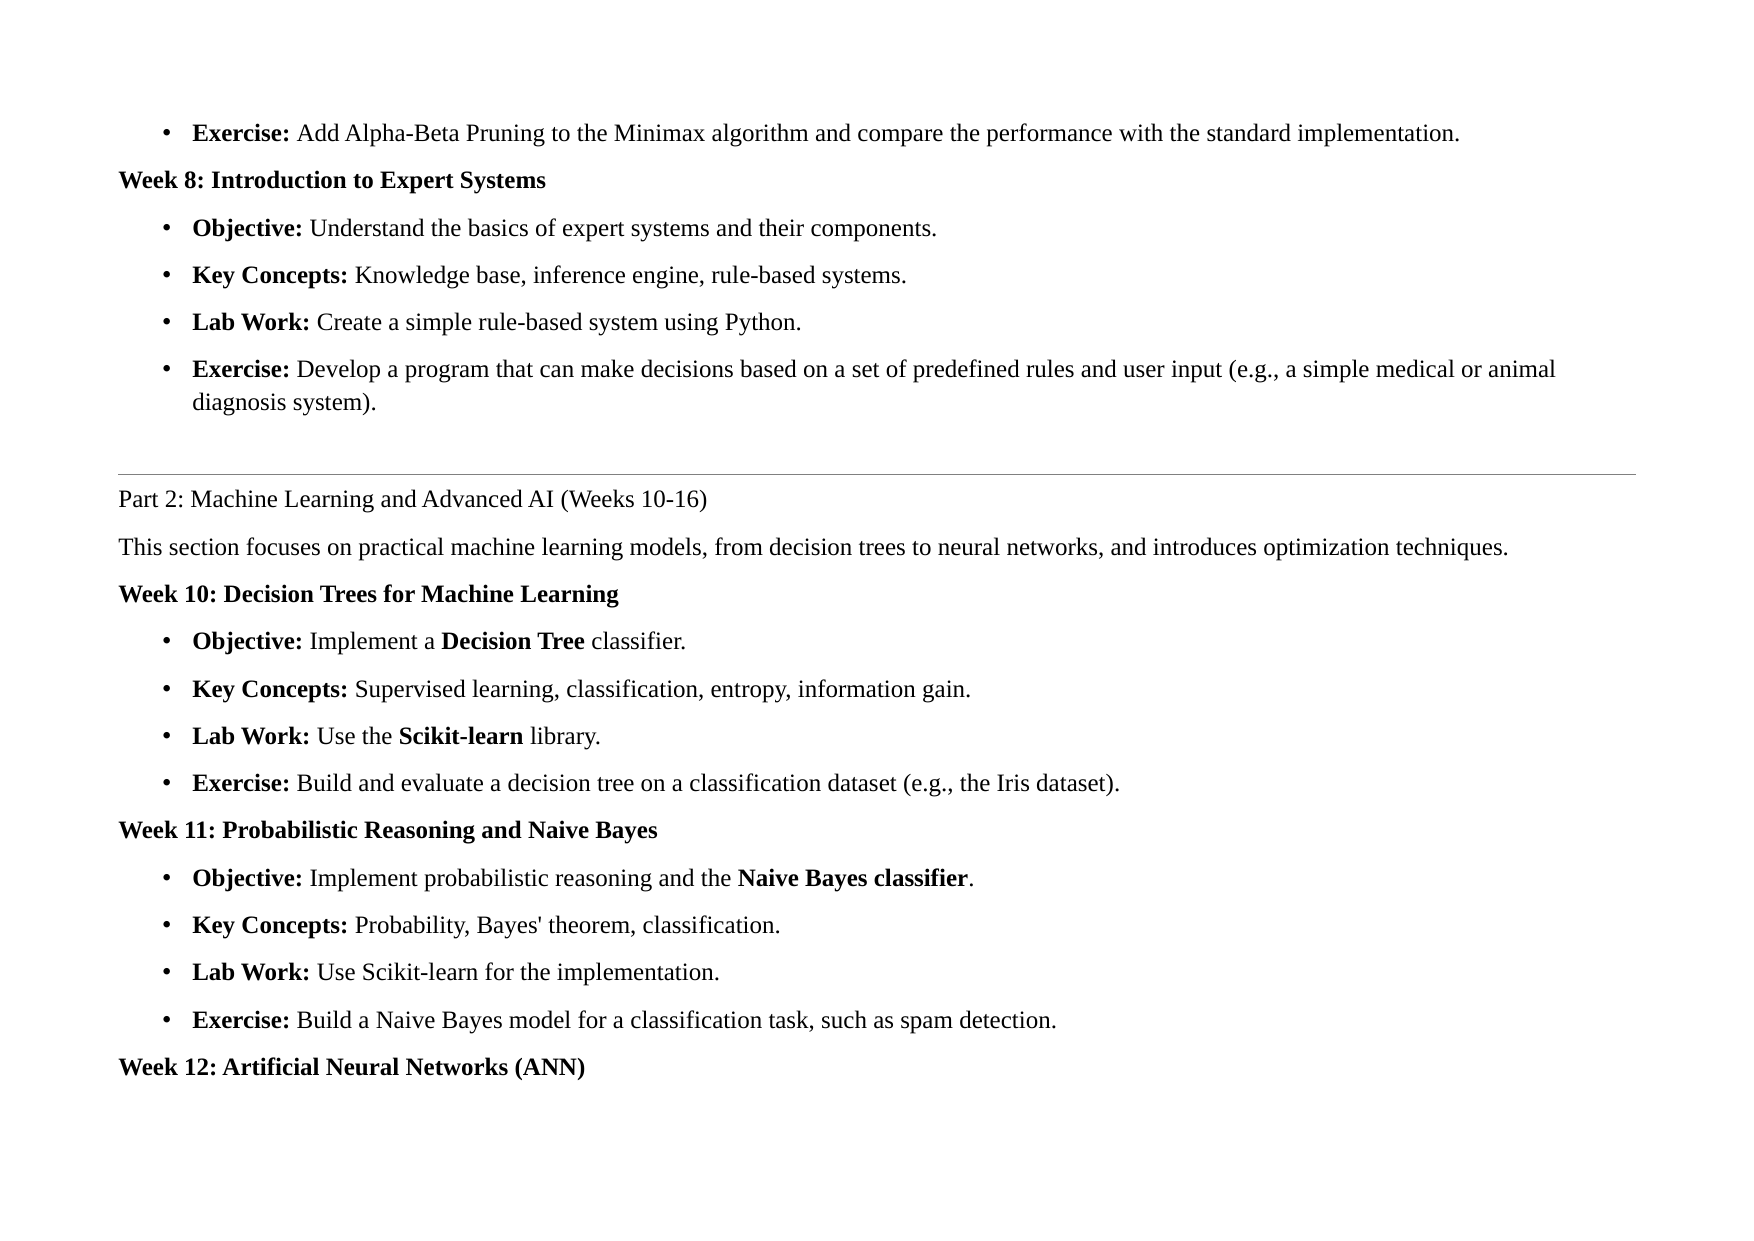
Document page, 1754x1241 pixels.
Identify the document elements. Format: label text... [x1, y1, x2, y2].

list Exercise: Build a Naive Bayes model for a classification task, such as spam detection. [162, 1005, 1636, 1033]
list Exercise: Build and evaluate a decision tree on a classification dataset (e.g., the Iris dataset). [162, 768, 1636, 797]
subtitle Part 2: Machine Learning and Advanced AI (Weeks 10-16) [118, 484, 1636, 513]
list Exercise: Develop a program that can make decisions based on a set of predefined rules and user input (e.g., a simple medical or animal diagnosis system). [162, 354, 1636, 416]
text Week 10: Decision Trees for Machine Learning [118, 579, 1636, 608]
text Week 8: Introduction to Expert Systems [118, 165, 1636, 194]
list Exercise: Add Alpha-Beta Pruning to the Minimax algorithm and compare the performance with the standard implementation. [162, 118, 1636, 147]
list Objective: Implement a Decision Tree classifier. [162, 626, 1636, 655]
list Lab Work: Use the Scikit-learn library. [162, 721, 1636, 750]
list Objective: Understand the basics of expert systems and their components. [162, 213, 1636, 241]
list Objective: Implement probabilistic reasoning and the Naive Bayes classifier. [162, 863, 1636, 892]
list Key Concepts: Probability, Bayes' theorem, classification. [162, 910, 1636, 939]
list Lab Work: Use Scikit-learn for the implementation. [162, 957, 1636, 986]
text This section focuses on practical machine learning models, from decision trees to neural networks, and introduces optimization techniques. [118, 532, 1636, 561]
list Lab Work: Create a simple rule-based system using Python. [162, 307, 1636, 336]
list Key Concepts: Knowledge base, inference engine, rule-based systems. [162, 260, 1636, 289]
text Week 12: Artificial Neural Networks (ANN) [118, 1052, 1636, 1081]
text Week 11: Probabilistic Reasoning and Naive Bayes [118, 816, 1636, 844]
list Key Concepts: Supervised learning, classification, entropy, information gain. [162, 674, 1636, 702]
